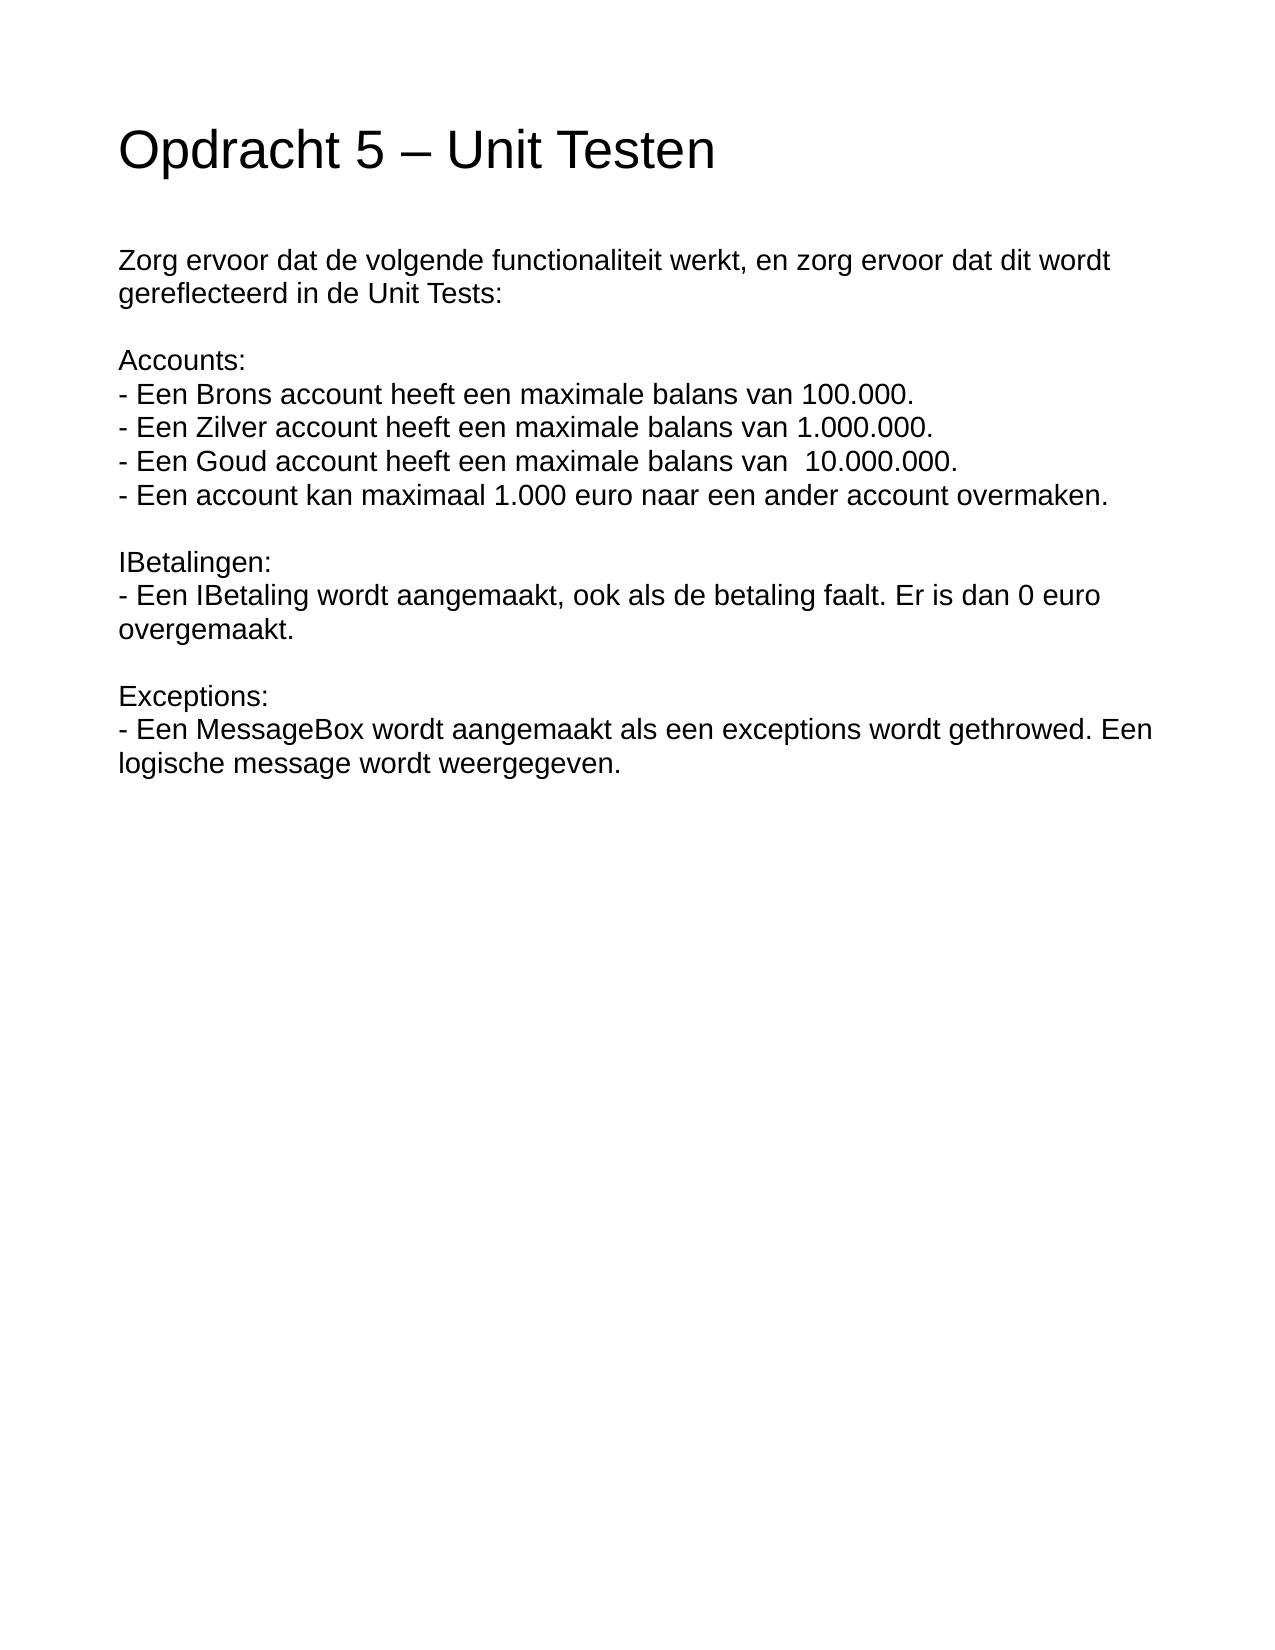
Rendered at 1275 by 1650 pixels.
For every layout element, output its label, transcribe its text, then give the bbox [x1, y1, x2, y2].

text Accounts: [118, 343, 1157, 377]
text Opdracht 5 – Unit Testen [118, 118, 1157, 180]
text - Een Brons account heeft een maximale balans van 100.000. [118, 377, 1157, 410]
text - Een account kan maximaal 1.000 euro naar een ander account overmaken. [118, 477, 1157, 511]
text - Een MessageBox wordt aangemaakt als een exceptions wordt gethrowed. Een logische message wordt weergegeven. [118, 712, 1157, 779]
text Exceptions: [118, 679, 1157, 712]
text - Een Goud account heeft een maximale balans van 10.000.000. [118, 444, 1157, 477]
text IBetalingen: [118, 544, 1157, 578]
text Zorg ervoor dat de volgende functionaliteit werkt, en zorg ervoor dat dit wordt gereflecteerd in de Unit Tests: [118, 243, 1157, 310]
text - Een Zilver account heeft een maximale balans van 1.000.000. [118, 410, 1157, 444]
text - Een IBetaling wordt aangemaakt, ook als de betaling faalt. Er is dan 0 euro overgemaakt. [118, 578, 1157, 645]
